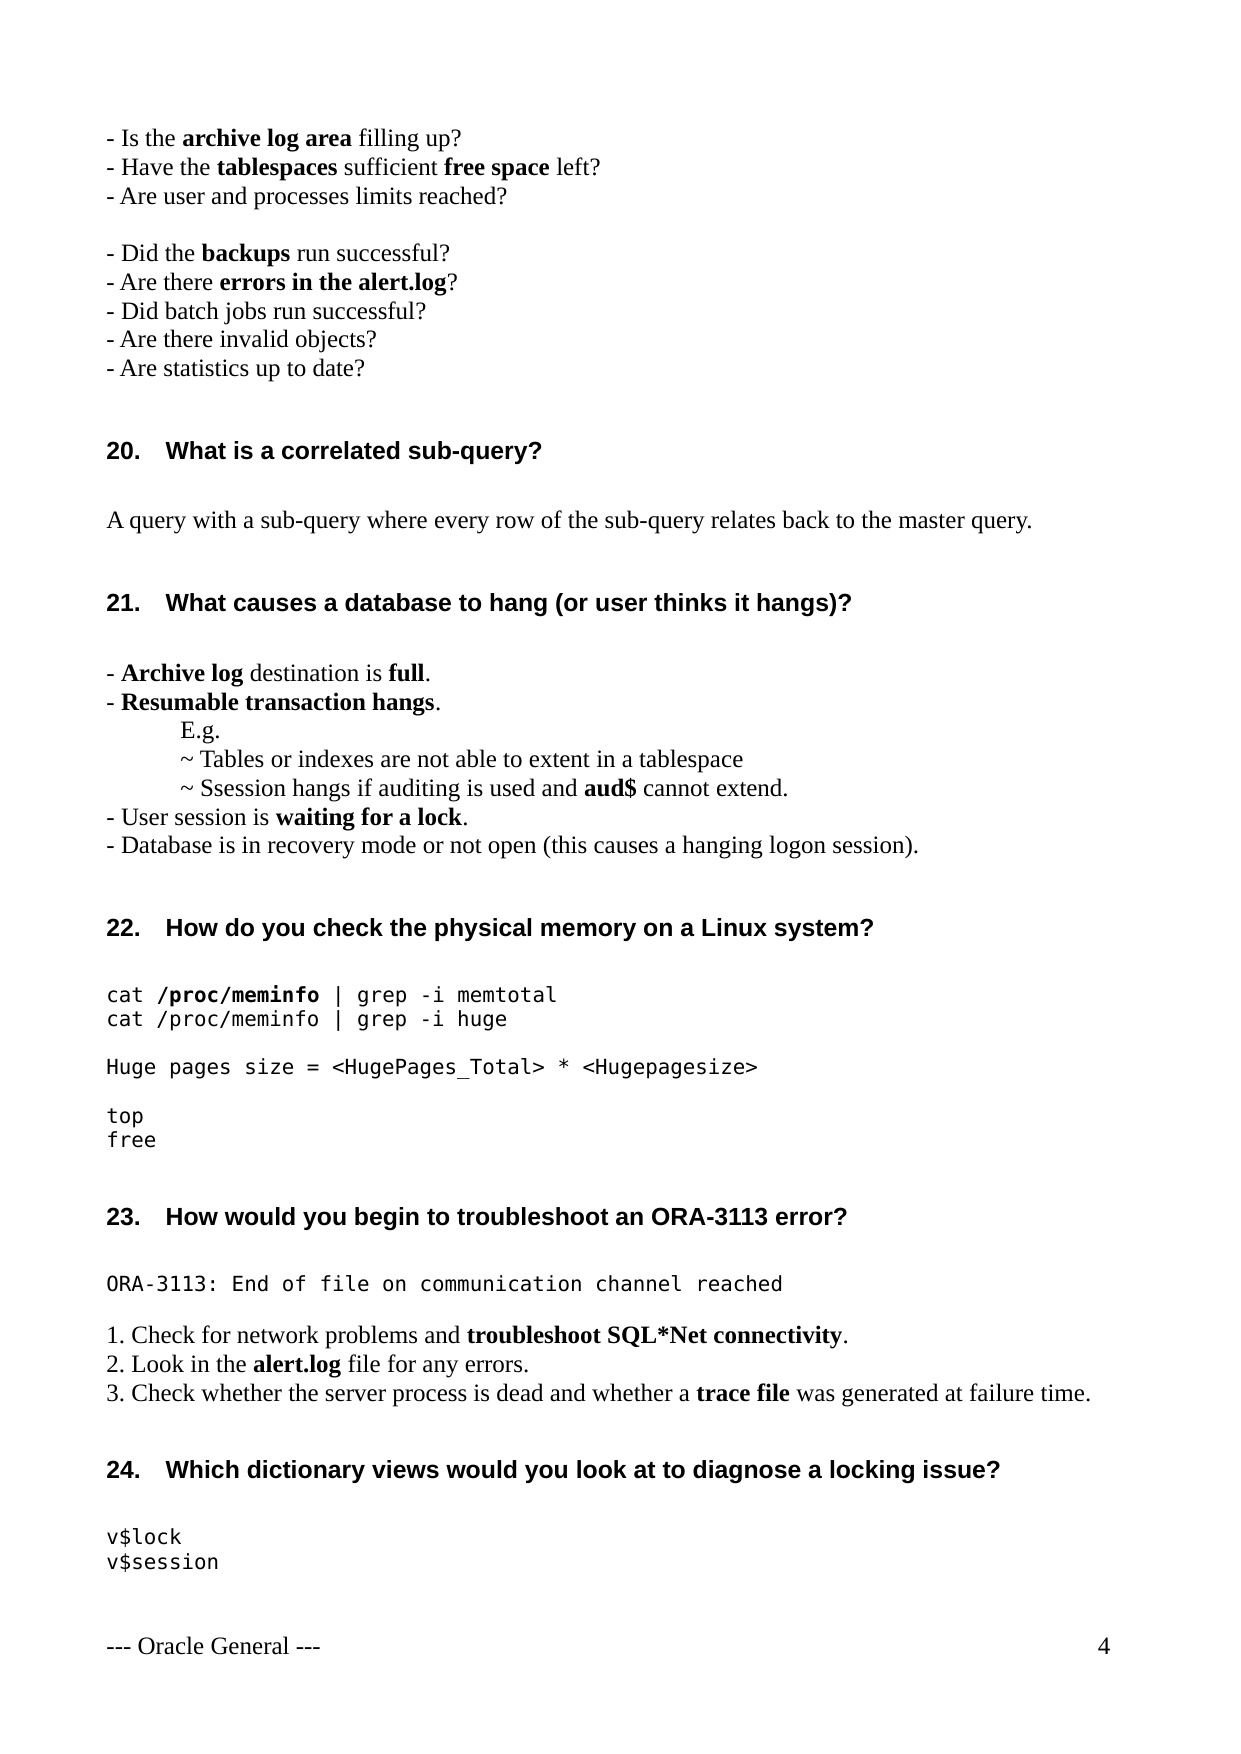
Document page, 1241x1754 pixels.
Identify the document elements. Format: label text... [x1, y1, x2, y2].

text E.g. [106, 715, 1134, 744]
text 2. Look in the alert.log file for any errors. [106, 1349, 1134, 1378]
text ORA-3113: End of file on communication channel reached [106, 1272, 1134, 1296]
text - Did batch jobs run successful? [106, 296, 1134, 324]
text - Database is in recovery mode or not open (this causes a hanging logon session). [106, 830, 1134, 859]
text - Are statistics up to date? [106, 353, 1134, 382]
text - Are user and processes limits reached? [106, 181, 1134, 209]
subtitle How do you check the physical memory on a Linux system? [106, 913, 1134, 941]
text - Resumable transaction hangs. [106, 687, 1134, 715]
text - Are there invalid objects? [106, 324, 1134, 353]
text - Have the tablespaces sufficient free space left? [106, 152, 1134, 181]
subtitle Which dictionary views would you look at to diagnose a locking issue? [106, 1456, 1134, 1484]
text Huge pages size = <HugePages_Total> * <Hugepagesize> [106, 1055, 1134, 1080]
text A query with a sub-query where every row of the sub-query relates back to the master query. [106, 506, 1134, 534]
text v$lock [106, 1525, 1134, 1550]
subtitle What causes a database to hang (or user thinks it hangs)? [106, 588, 1134, 617]
subtitle How would you begin to troubleshoot an ORA-3113 error? [106, 1202, 1134, 1230]
text free [106, 1128, 1134, 1152]
text cat /proc/meminfo | grep -i huge [106, 1007, 1134, 1031]
text v$session [106, 1550, 1134, 1574]
text - User session is waiting for a lock. [106, 802, 1134, 830]
text - Is the archive log area filling up? [106, 123, 1134, 152]
text - Are there errors in the alert.log? [106, 267, 1134, 296]
subtitle What is a correlated sub-query? [106, 436, 1134, 464]
text 3. Check whether the server process is dead and whether a trace file was generated at failure time. [106, 1378, 1134, 1406]
text cat /proc/meminfo | grep -i memtotal [106, 983, 1134, 1007]
text 1. Check for network problems and troubleshoot SQL*Net connectivity. [106, 1320, 1134, 1349]
text ~ Tables or indexes are not able to extent in a tablespace [106, 744, 1134, 773]
text ~ Ssession hangs if auditing is used and aud$ cannot extend. [106, 773, 1134, 802]
text top [106, 1104, 1134, 1128]
text - Archive log destination is full. [106, 658, 1134, 687]
text - Did the backups run successful? [106, 238, 1134, 267]
